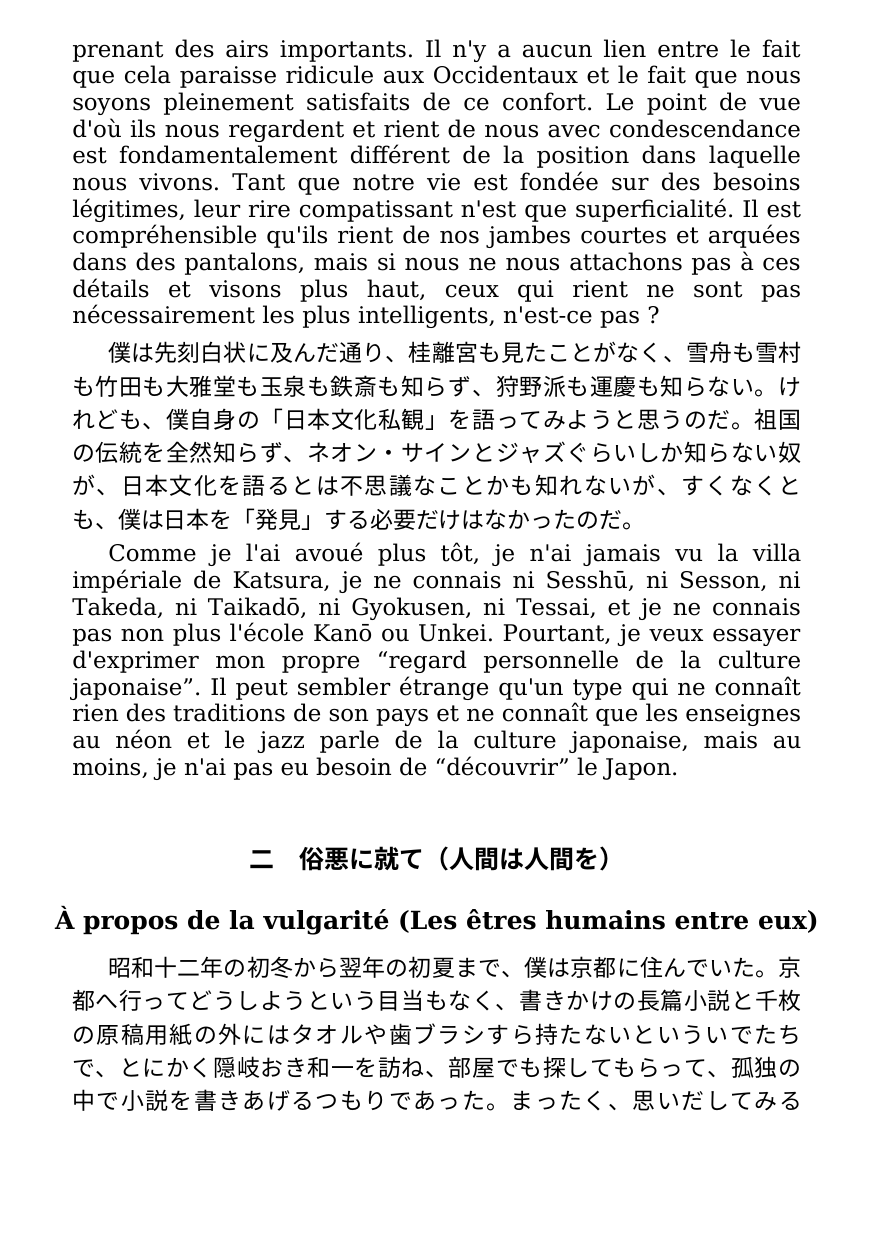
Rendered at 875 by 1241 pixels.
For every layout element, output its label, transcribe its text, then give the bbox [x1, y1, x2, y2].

text 僕は先刻白状に及んだ通り、桂離宮も見たことがなく、雪舟も雪村も竹田も大雅堂も玉泉も鉄斎も知らず、狩野派も運慶も知らない。けれども、僕自身の「日本文化私観」を語ってみようと思うのだ。祖国の伝統を全然知らず、ネオン・サインとジャズぐらいしか知らない奴が、日本文化を語るとは不思議なことかも知れないが、すくなくとも、僕は日本を「発見」する必要だけはなかったのだ。 [72, 335, 802, 535]
subtitle 二 俗悪に就て（人間は人間を） [36, 837, 838, 876]
text prenant des airs importants. Il n'y a aucun lien entre le fait que cela paraisse ridicule aux Occidentaux et le fait que nous soyons pleinement satisfaits de ce confort. Le point de vue d'où ils nous regardent et rient de nous avec condescendance est fondamentalement différent de la position dans laquelle nous vivons. Tant que notre vie est fondée sur des besoins légitimes, leur rire compatissant n'est que superficialité. Il est compréhensible qu'ils rient de nos jambes courtes et arquées dans des pantalons, mais si nous ne nous attachons pas à ces détails et visons plus haut, ceux qui rient ne sont pas nécessairement les plus intelligents, n'est-ce pas ? [72, 36, 802, 329]
text Comme je l'ai avoué plus tôt, je n'ai jamais vu la villa impériale de Katsura, je ne connais ni Sesshū, ni Sesson, ni Takeda, ni Taikadō, ni Gyokusen, ni Tessai, et je ne connais pas non plus l'école Kanō ou Unkei. Pourtant, je veux essayer d'exprimer mon propre “regard personnelle de la culture japonaise”. Il peut sembler étrange qu'un type qui ne connaît rien des traditions de son pays et ne connaît que les enseignes au néon et le jazz parle de la culture japonaise, mais au moins, je n'ai pas eu besoin de “découvrir” le Japon. [72, 541, 802, 781]
subtitle À propos de la vulgarité (Les êtres humains entre eux) [36, 903, 838, 938]
text 昭和十二年の初冬から翌年の初夏まで、僕は京都に住んでいた。京都へ行ってどうしようという目当もなく、書きかけの長篇小説と千枚の原稿用紙の外にはタオルや歯ブラシすら持たないといういでたちで、とにかく隠岐おき和一を訪ね、部屋でも探してもらって、孤独の中で小説を書きあげるつもりであった。まったく、思いだしてみる [72, 950, 802, 1116]
